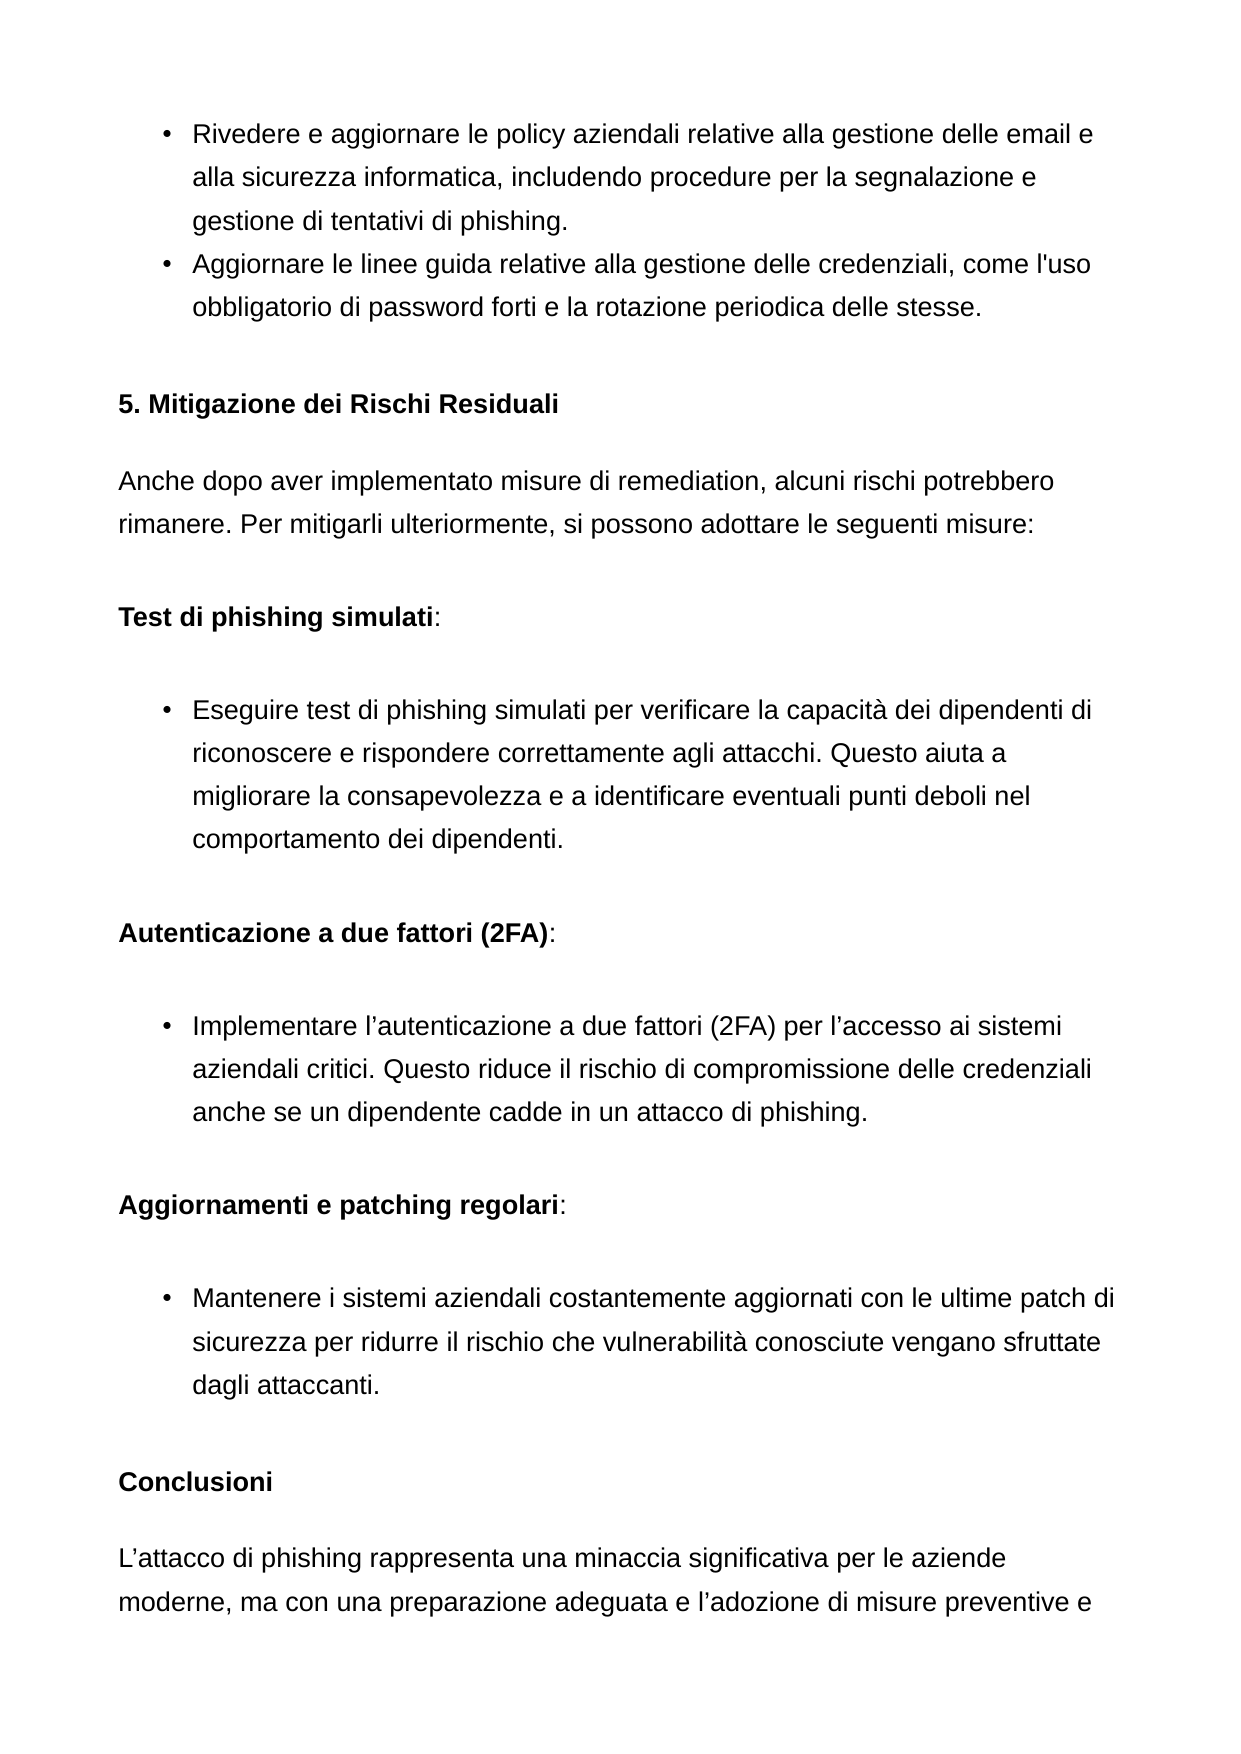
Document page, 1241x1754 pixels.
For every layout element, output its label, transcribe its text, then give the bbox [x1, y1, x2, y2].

list Implementare l’autenticazione a due fattori (2FA) per l’accesso ai sistemi aziendali critici. Questo riduce il rischio di compromissione delle credenziali anche se un dipendente cadde in un attacco di phishing. [162, 1010, 1122, 1127]
text Aggiornamenti e patching regolari: [118, 1189, 1122, 1220]
text L’attacco di phishing rappresenta una minaccia significativa per le aziende moderne, ma con una preparazione adeguata e l’adozione di misure preventive e [118, 1542, 1122, 1617]
list Aggiornare le linee guida relative alla gestione delle credenziali, come l'uso obbligatorio di password forti e la rotazione periodica delle stesse. [162, 248, 1122, 322]
subtitle Conclusioni [118, 1466, 1122, 1497]
list Mantenere i sistemi aziendali costantemente aggiornati con le ultime patch di sicurezza per ridurre il rischio che vulnerabilità conosciute vengano sfruttate dagli attaccanti. [162, 1282, 1122, 1400]
text Autenticazione a due fattori (2FA): [118, 917, 1122, 948]
list Rivedere e aggiornare le policy aziendali relative alla gestione delle email e alla sicurezza informatica, includendo procedure per la segnalazione e gestione di tentativi di phishing. [162, 118, 1122, 236]
subtitle 5. Mitigazione dei Rischi Residuali [118, 388, 1122, 419]
text Anche dopo aver implementato misure di remediation, alcuni rischi potrebbero rimanere. Per mitigarli ulteriormente, si possono adottare le seguenti misure: [118, 464, 1122, 539]
text Test di phishing simulati: [118, 601, 1122, 632]
list Eseguire test di phishing simulati per verificare la capacità dei dipendenti di riconoscere e rispondere correttamente agli attacchi. Questo aiuta a migliorare la consapevolezza e a identificare eventuali punti deboli nel comportamento dei dipendenti. [162, 694, 1122, 855]
